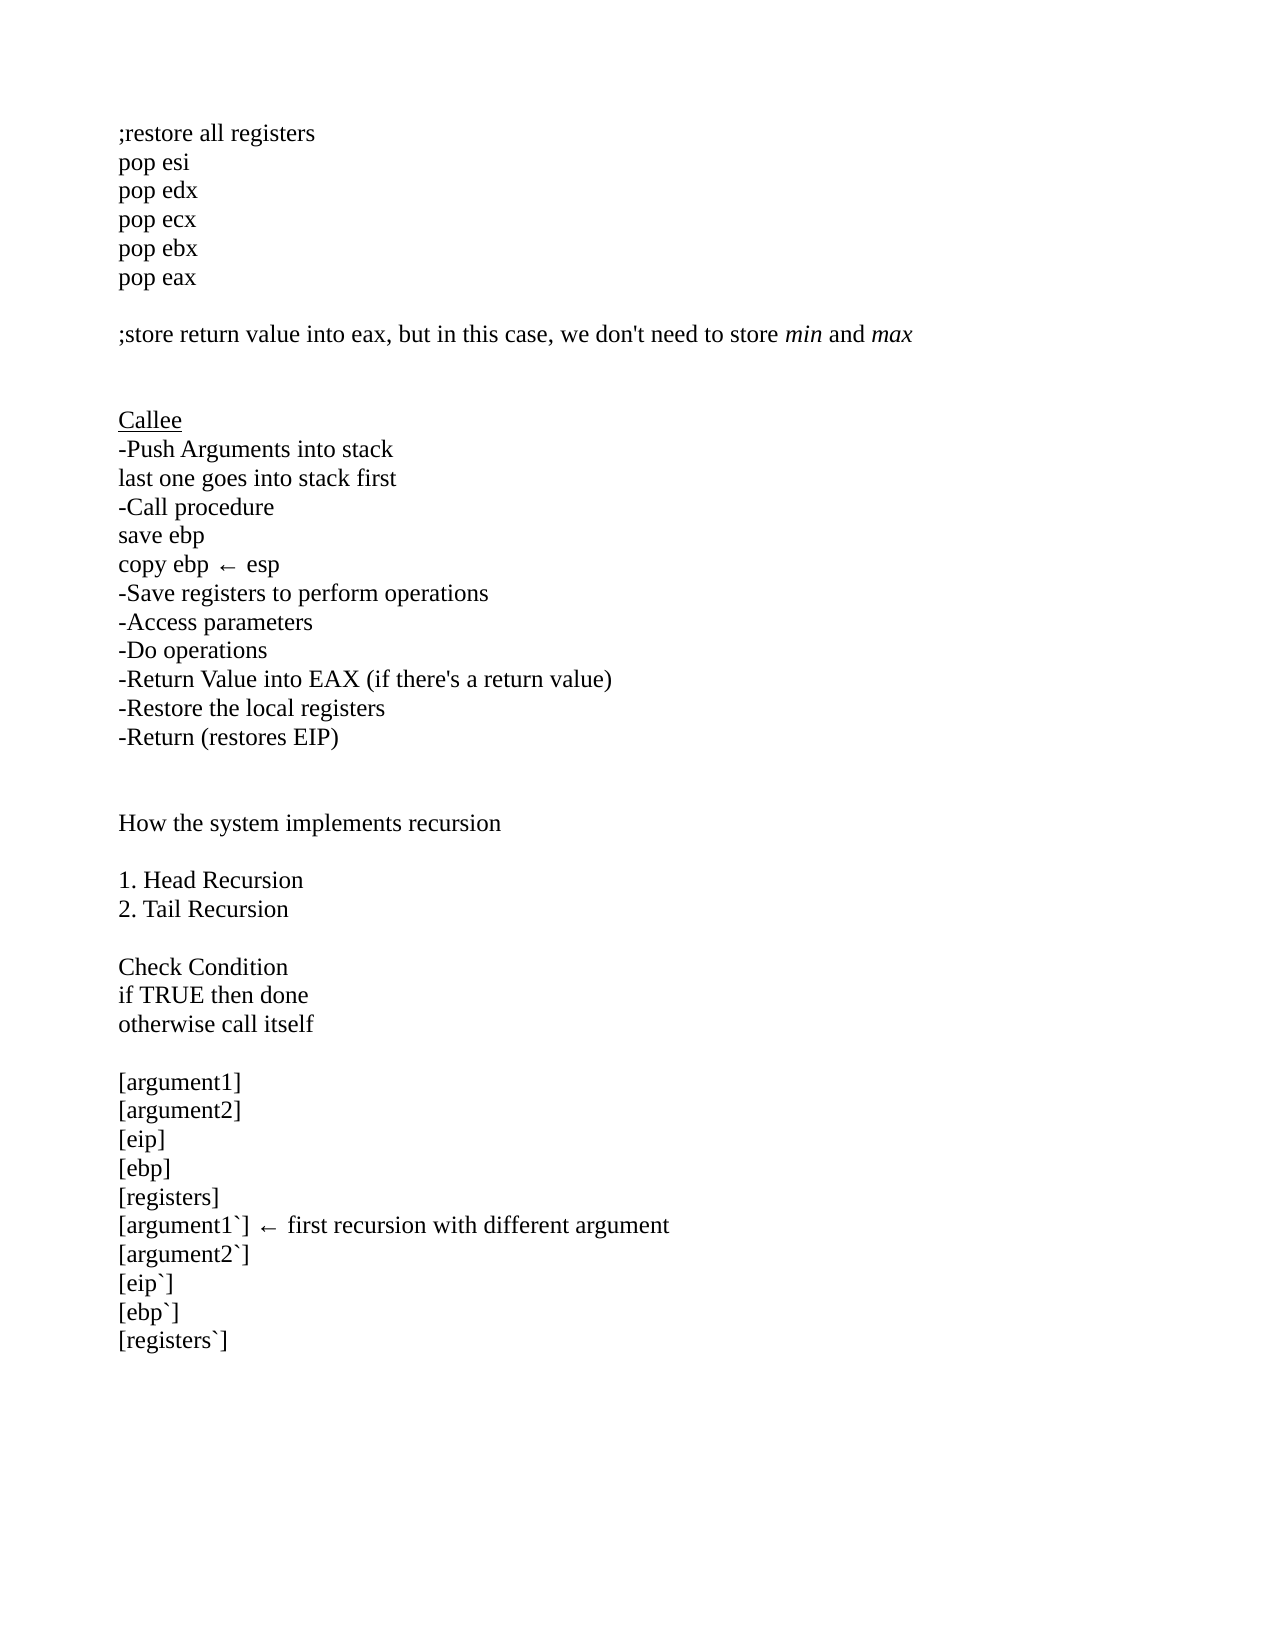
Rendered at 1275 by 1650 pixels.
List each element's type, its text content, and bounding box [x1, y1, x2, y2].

text [eip`] [118, 1268, 1157, 1297]
text [registers`] [118, 1326, 1157, 1354]
text pop esi [118, 147, 1157, 176]
text -Do operations [118, 636, 1157, 664]
text pop ebx [118, 233, 1157, 262]
text last one goes into stack first [118, 463, 1157, 492]
text Check Condition [118, 952, 1157, 981]
text -Return Value into EAX (if there's a return value) [118, 664, 1157, 693]
text if TRUE then done [118, 981, 1157, 1009]
text [ebp] [118, 1153, 1157, 1182]
text -Restore the local registers [118, 693, 1157, 722]
text [registers] [118, 1182, 1157, 1211]
text [argument2`] [118, 1239, 1157, 1268]
text save ebp [118, 521, 1157, 549]
text copy ebp ← esp [118, 549, 1157, 578]
text Callee [118, 406, 1157, 434]
text [argument1] [118, 1067, 1157, 1096]
text [ebp`] [118, 1297, 1157, 1326]
text 2. Tail Recursion [118, 894, 1157, 923]
text otherwise call itself [118, 1009, 1157, 1038]
text ;restore all registers [118, 118, 1157, 147]
text -Access parameters [118, 607, 1157, 636]
text -Push Arguments into stack [118, 434, 1157, 463]
text pop edx [118, 176, 1157, 204]
text -Call procedure [118, 492, 1157, 521]
text pop ecx [118, 204, 1157, 233]
text [argument2] [118, 1096, 1157, 1124]
text -Return (restores EIP) [118, 722, 1157, 751]
text ;store return value into eax, but in this case, we don't need to store min and max [118, 319, 1157, 348]
text How the system implements recursion [118, 808, 1157, 837]
text -Save registers to perform operations [118, 578, 1157, 607]
text pop eax [118, 262, 1157, 291]
text [argument1`] ← first recursion with different argument [118, 1211, 1157, 1239]
text 1. Head Recursion [118, 866, 1157, 894]
text [eip] [118, 1124, 1157, 1153]
